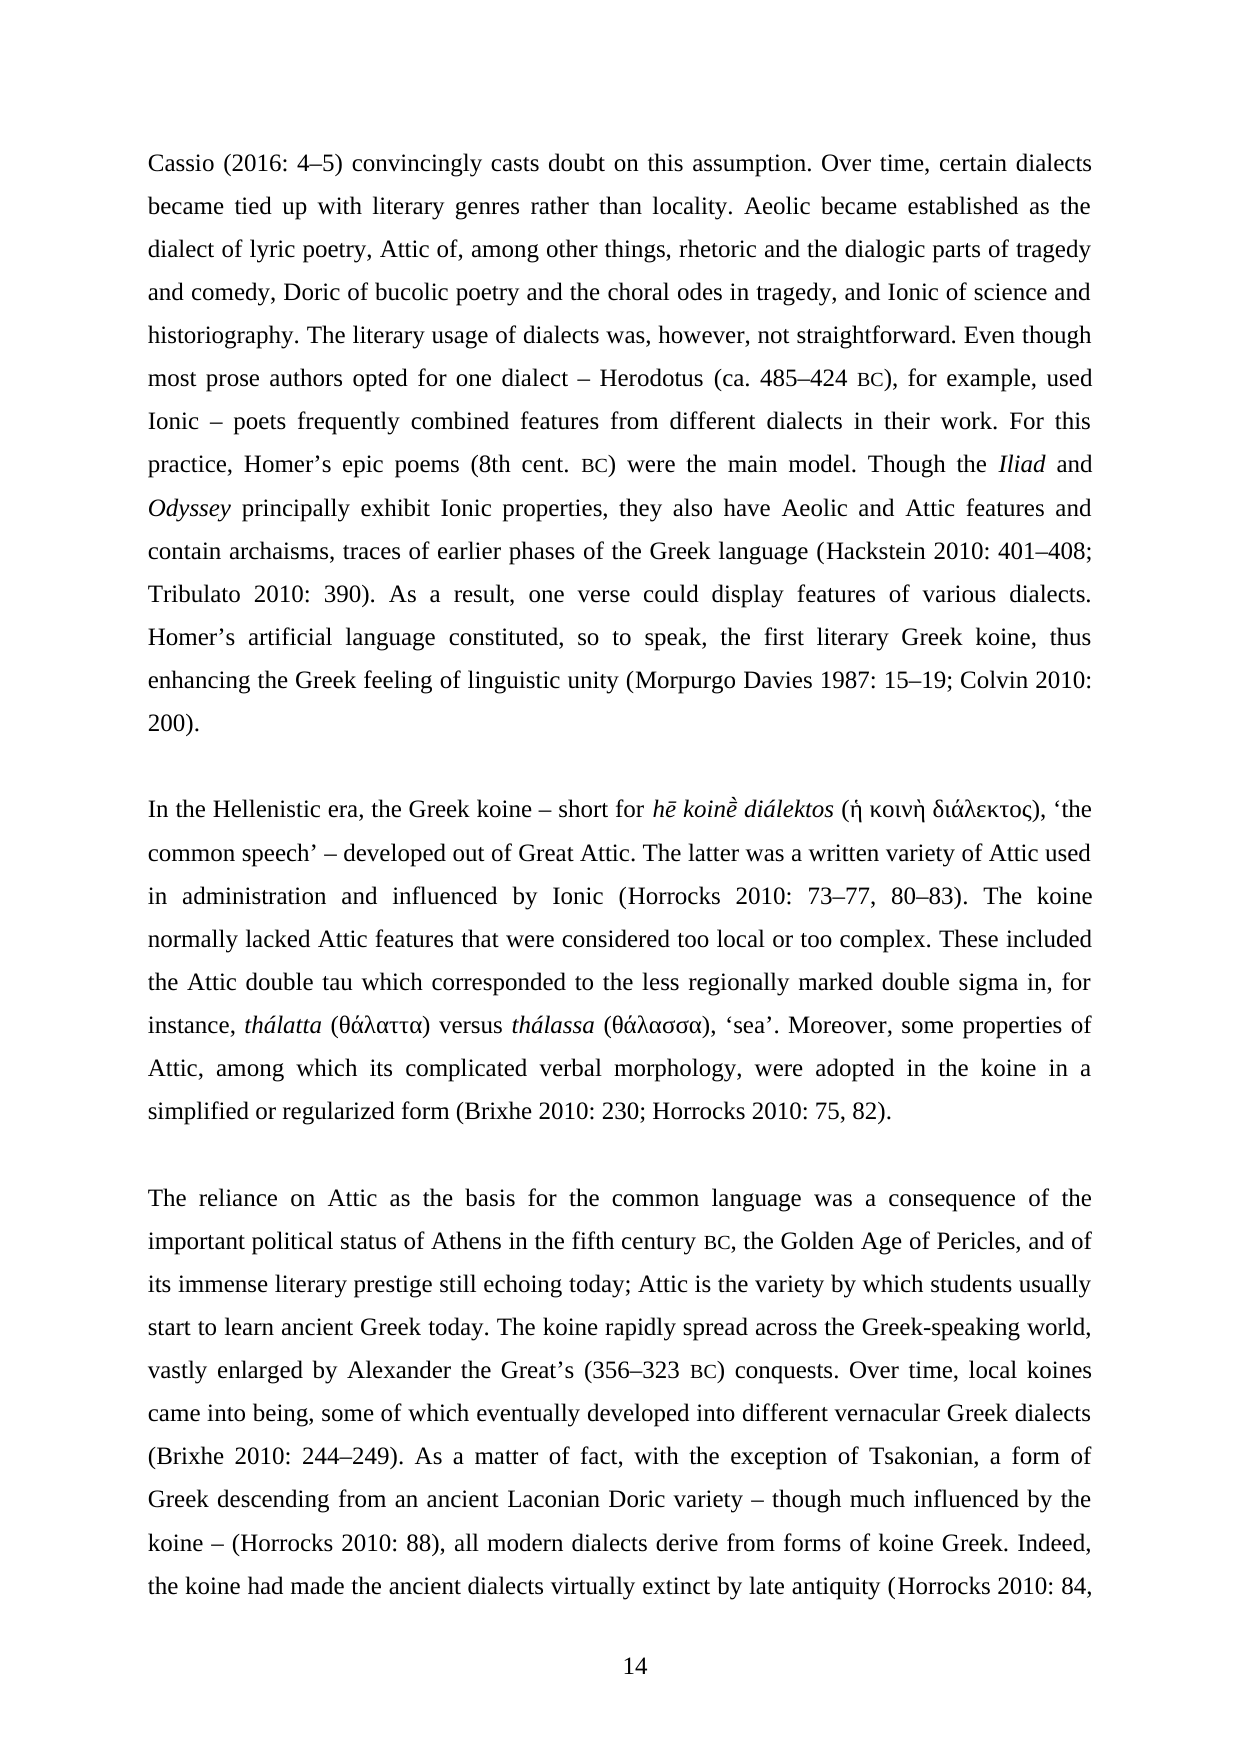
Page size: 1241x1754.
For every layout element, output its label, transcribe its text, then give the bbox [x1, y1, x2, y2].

text In the Hellenistic era, the Greek koine – short for hē koinḕ diálektos (ἡ κοινὴ διάλεκτος), ‘the common speech’ – developed out of Great Attic. The latter was a written variety of Attic used in administration and influenced by Ionic (Horrocks 2010: 73–77, 80–83). The koine normally lacked Attic features that were considered too local or too complex. These included the Attic double tau which corresponded to the less regionally marked double sigma in, for instance, thálatta (θάλαττα) versus thálassa (θάλασσα), ‘sea’. Moreover, some properties of Attic, among which its complicated verbal morphology, were adopted in the koine in a simplified or regularized form (Brixhe 2010: 230; Horrocks 2010: 75, 82). [148, 794, 1093, 1125]
text The reliance on Attic as the basis for the common language was a consequence of the important political status of Athens in the fifth century bc, the Golden Age of Pericles, and of its immense literary prestige still echoing today; Attic is the variety by which students usually start to learn ancient Greek today. The koine rapidly spread across the Greek-speaking world, vastly enlarged by Alexander the Great’s (356–323 bc) conquests. Over time, local koines came into being, some of which eventually developed into different vernacular Greek dialects (Brixhe 2010: 244–249). As a matter of fact, with the exception of Tsakonian, a form of Greek descending from an ancient Laconian Doric variety – though much influenced by the koine – (Horrocks 2010: 88), all modern dialects derive from forms of koine Greek. Indeed, the koine had made the ancient dialects virtually extinct by late antiquity (Horrocks 2010: 84, [148, 1183, 1093, 1599]
text Cassio (2016: 4–5) convincingly casts doubt on this assumption. Over time, certain dialects became tied up with literary genres rather than locality. Aeolic became established as the dialect of lyric poetry, Attic of, among other things, rhetoric and the dialogic parts of tragedy and comedy, Doric of bucolic poetry and the choral odes in tragedy, and Ionic of science and historiography. The literary usage of dialects was, however, not straightforward. Even though most prose authors opted for one dialect – Herodotus (ca. 485–424 bc), for example, used Ionic – poets frequently combined features from different dialects in their work. For this practice, Homer’s epic poems (8th cent. bc) were the main model. Though the Iliad and Odyssey principally exhibit Ionic properties, they also have Aeolic and Attic features and contain archaisms, traces of earlier phases of the Greek language (Hackstein 2010: 401–408; Tribulato 2010: 390). As a result, one verse could display features of various dialects. Homer’s artificial language constituted, so to speak, the first literary Greek koine, thus enhancing the Greek feeling of linguistic unity (Morpurgo Davies 1987: 15–19; Colvin 2010: 200). [148, 148, 1093, 737]
